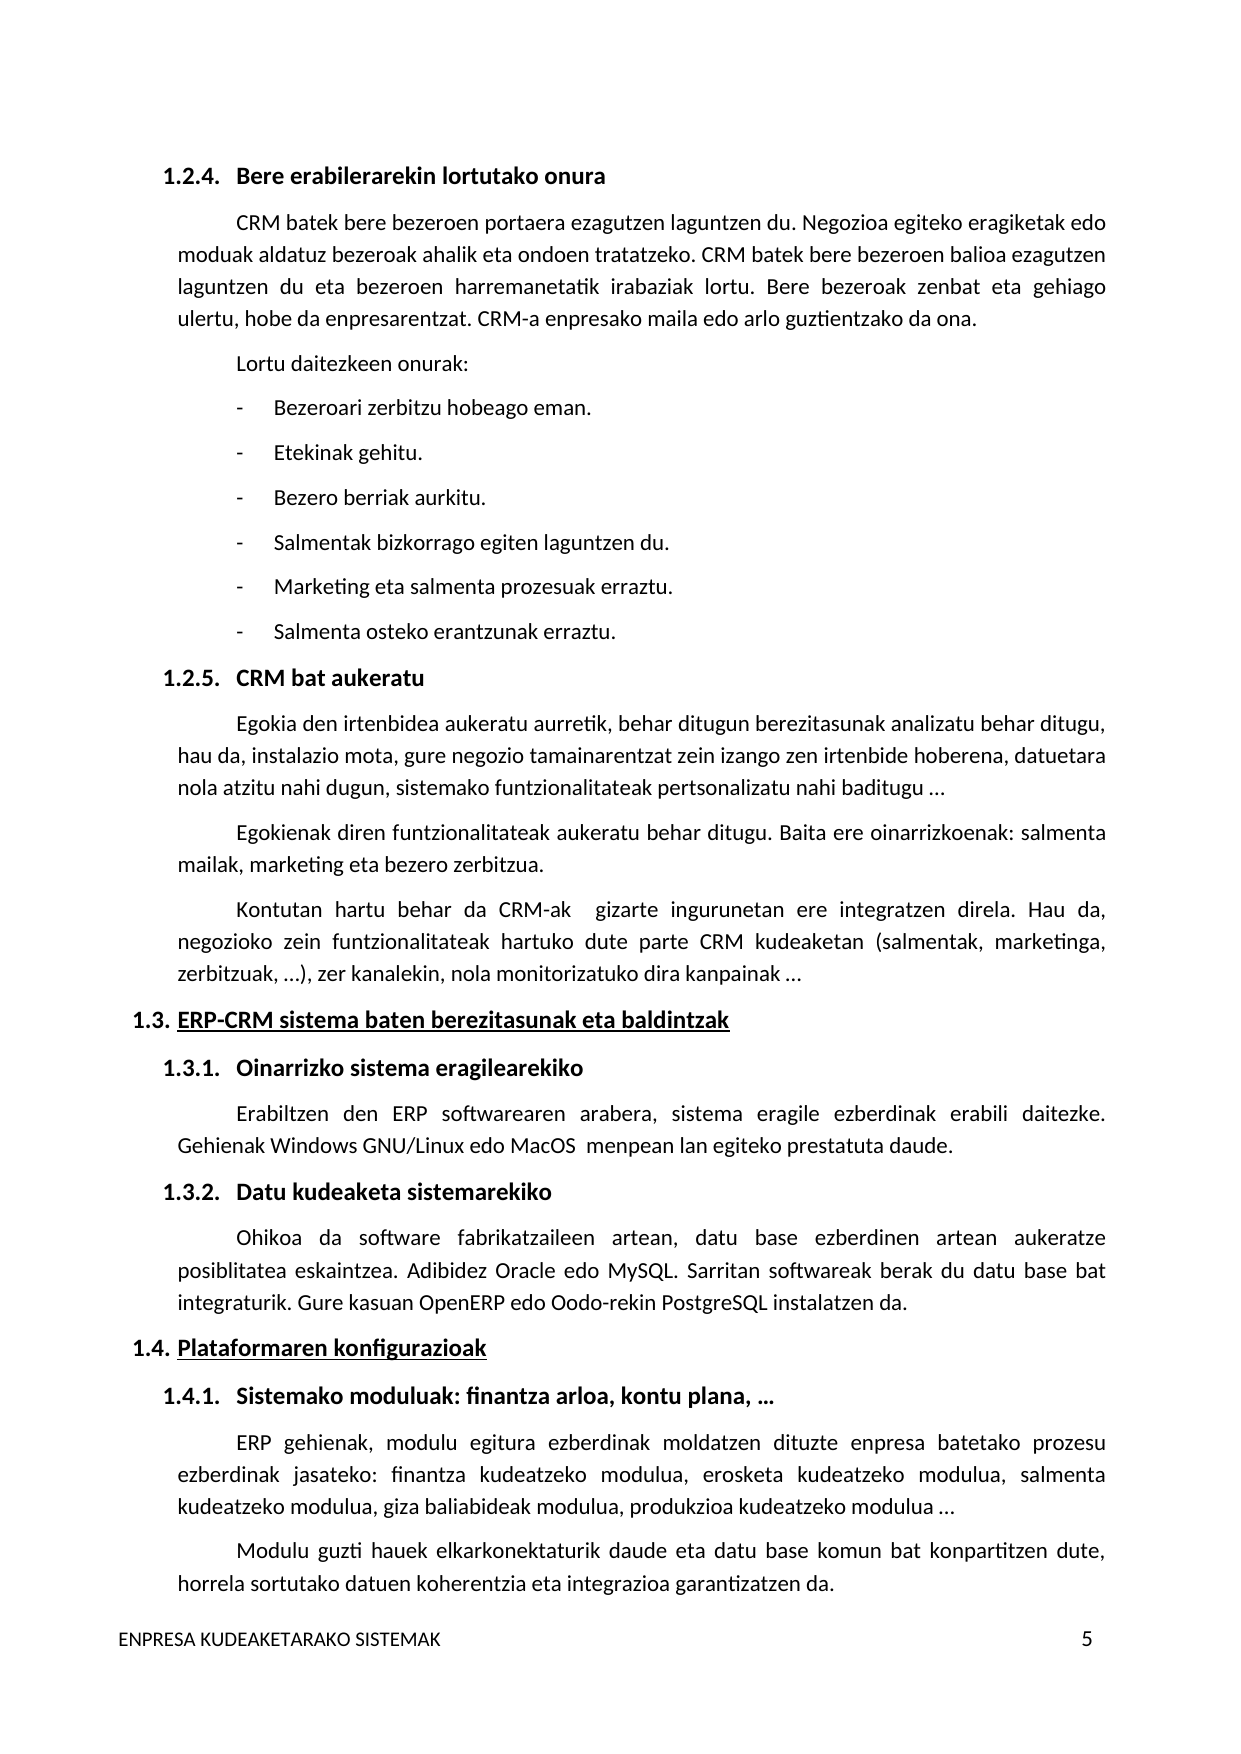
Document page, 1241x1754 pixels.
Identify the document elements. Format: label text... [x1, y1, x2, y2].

list CRM batek bere bezeroen portaera ezagutzen laguntzen du. Negozioa egiteko eragiketak edo moduak aldatuz bezeroak ahalik eta ondoen tratatzeko. CRM batek bere bezeroen balioa ezagutzen laguntzen du eta bezeroen harremanetatik irabaziak lortu. Bere bezeroak zenbat eta gehiago ulertu, hobe da enpresarentzat. CRM-a enpresako maila edo arlo guztientzako da ona. [177, 208, 1107, 332]
list Plataformaren konfigurazioak [132, 1333, 1107, 1363]
list Egokienak diren funtzionalitateak aukeratu behar ditugu. Baita ere oinarrizkoenak: salmenta mailak, marketing eta bezero zerbitzua. [177, 818, 1107, 878]
list ERP-CRM sistema baten berezitasunak eta baldintzak [132, 1004, 1107, 1035]
list Modulu guzti hauek elkarkonektaturik daude eta datu base komun bat konpartitzen dute, horrela sortutako datuen koherentzia eta integrazioa garantizatzen da. [177, 1537, 1107, 1597]
list Bezero berriak aurkitu. [236, 483, 1107, 511]
list Marketing eta salmenta prozesuak erraztu. [236, 572, 1107, 600]
list Bezeroari zerbitzu hobeago eman. [236, 393, 1107, 422]
list Lortu daitezkeen onurak: [177, 349, 1107, 377]
list Oinarrizko sistema eragilearekiko [162, 1052, 1107, 1082]
list Etekinak gehitu. [236, 438, 1107, 466]
list CRM bat aukeratu [162, 662, 1107, 692]
list Bere erabilerarekin lortutako onura [162, 160, 1107, 191]
list Salmenta osteko erantzunak erraztu. [236, 617, 1107, 645]
list ERP gehienak, modulu egitura ezberdinak moldatzen dituzte enpresa batetako prozesu ezberdinak jasateko: finantza kudeatzeko modulua, erosketa kudeatzeko modulua, salmenta kudeatzeko modulua, giza baliabideak modulua, produkzioa kudeatzeko modulua … [177, 1428, 1107, 1520]
list Salmentak bizkorrago egiten laguntzen du. [236, 528, 1107, 556]
list Sistemako moduluak: finantza arloa, kontu plana, … [162, 1380, 1107, 1411]
list Egokia den irtenbidea aukeratu aurretik, behar ditugun berezitasunak analizatu behar ditugu, hau da, instalazio mota, gure negozio tamainarentzat zein izango zen irtenbide hoberena, datuetara nola atzitu nahi dugun, sistemako funtzionalitateak pertsonalizatu nahi baditugu … [177, 709, 1107, 802]
list Ohikoa da software fabrikatzaileen artean, datu base ezberdinen artean aukeratze posiblitatea eskaintzea. Adibidez Oracle edo MySQL. Sarritan softwareak berak du datu base bat integraturik. Gure kasuan OpenERP edo Oodo-rekin PostgreSQL instalatzen da. [177, 1223, 1107, 1316]
list Kontutan hartu behar da CRM-ak gizarte ingurunetan ere integratzen direla. Hau da, negozioko zein funtzionalitateak hartuko dute parte CRM kudeaketan (salmentak, marketinga, zerbitzuak, …), zer kanalekin, nola monitorizatuko dira kanpainak … [177, 895, 1107, 987]
list Erabiltzen den ERP softwarearen arabera, sistema eragile ezberdinak erabili daitezke. Gehienak Windows GNU/Linux edo MacOS menpean lan egiteko prestatuta daude. [177, 1099, 1107, 1159]
list Datu kudeaketa sistemarekiko [162, 1176, 1107, 1207]
